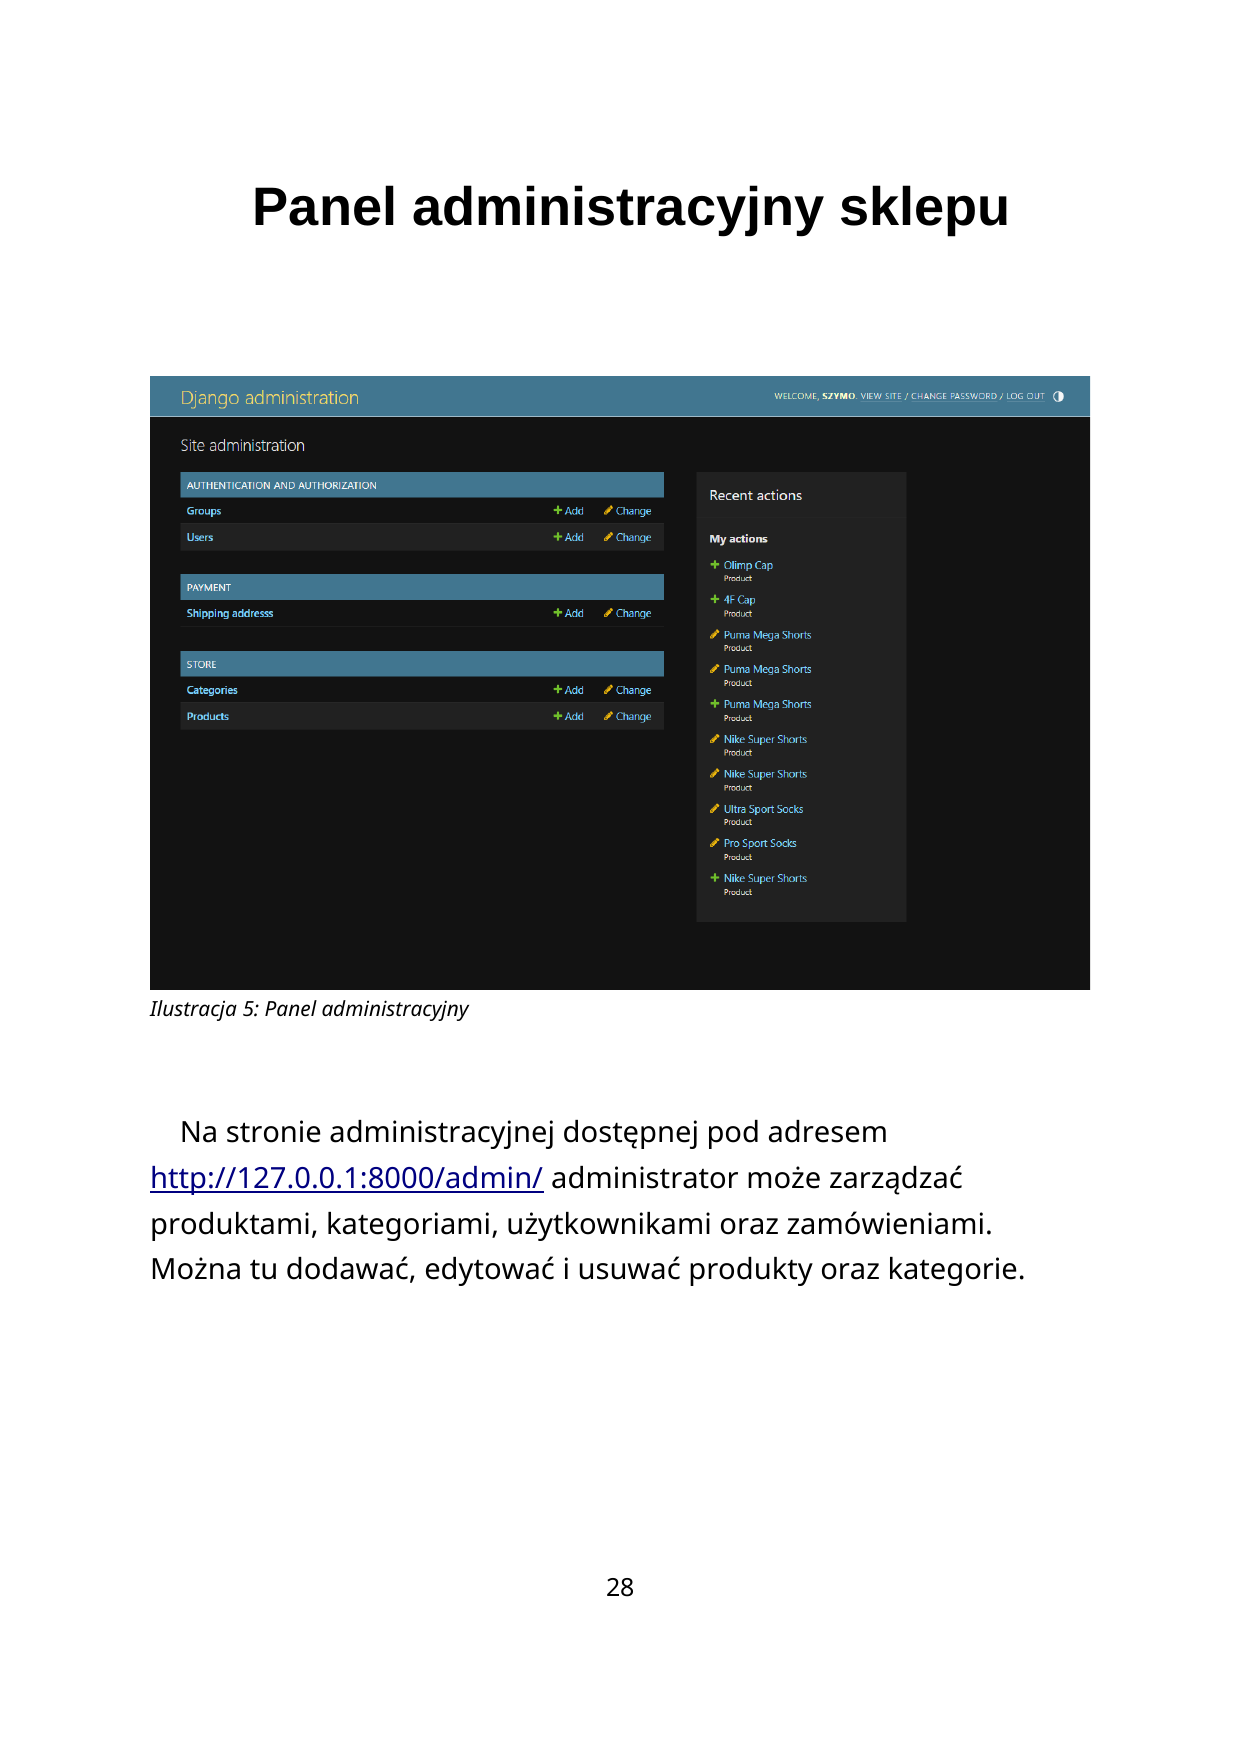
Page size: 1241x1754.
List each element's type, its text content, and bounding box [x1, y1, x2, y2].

subtitle Panel administracyjny sklepu [150, 175, 1090, 237]
text Na stronie administracyjnej dostępnej pod adresem http://127.0.0.1:8000/admin/ administrator może zarządzać produktami, kategoriami, użytkownikami oraz zamówieniami. Można tu dodawać, edytować i usuwać produkty oraz kategorie. [150, 1112, 1090, 1288]
picture [150, 376, 1091, 990]
text Ilustracja 5: Panel administracyjny [150, 990, 1090, 1023]
